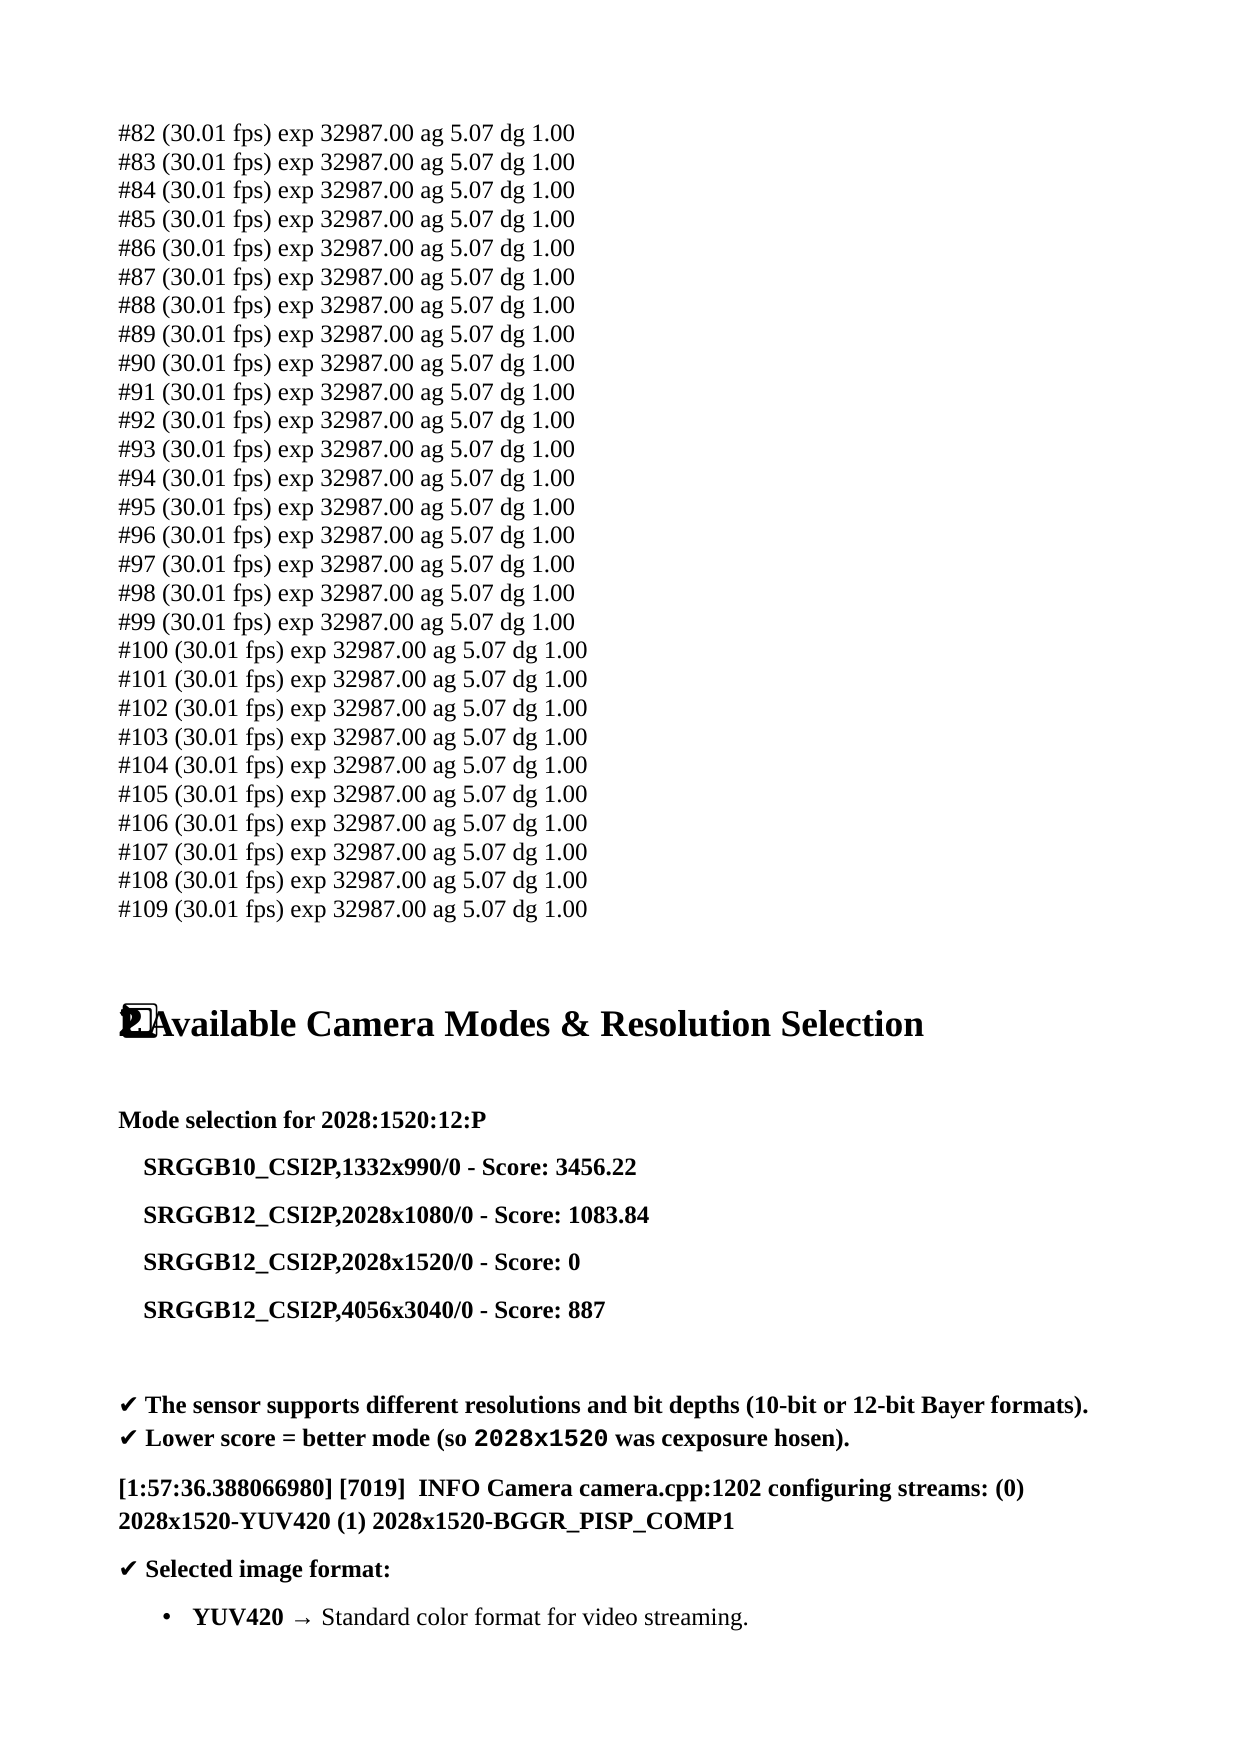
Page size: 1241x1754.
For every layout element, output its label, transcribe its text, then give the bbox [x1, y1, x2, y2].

text #96 (30.01 fps) exp 32987.00 ag 5.07 dg 1.00 [118, 521, 1122, 549]
subtitle 2️⃣ Available Camera Modes & Resolution Selection [118, 1001, 1122, 1044]
text #106 (30.01 fps) exp 32987.00 ag 5.07 dg 1.00 [118, 808, 1122, 837]
text #87 (30.01 fps) exp 32987.00 ag 5.07 dg 1.00 [118, 262, 1122, 291]
text #101 (30.01 fps) exp 32987.00 ag 5.07 dg 1.00 [118, 664, 1122, 693]
text #102 (30.01 fps) exp 32987.00 ag 5.07 dg 1.00 [118, 693, 1122, 722]
text #85 (30.01 fps) exp 32987.00 ag 5.07 dg 1.00 [118, 204, 1122, 233]
text #88 (30.01 fps) exp 32987.00 ag 5.07 dg 1.00 [118, 291, 1122, 319]
text #93 (30.01 fps) exp 32987.00 ag 5.07 dg 1.00 [118, 434, 1122, 463]
text SRGGB10_CSI2P,1332x990/0 - Score: 3456.22 [118, 1152, 1122, 1181]
text #104 (30.01 fps) exp 32987.00 ag 5.07 dg 1.00 [118, 751, 1122, 779]
text ✔️ Selected image format: [118, 1554, 1122, 1583]
text #109 (30.01 fps) exp 32987.00 ag 5.07 dg 1.00 [118, 894, 1122, 923]
text #108 (30.01 fps) exp 32987.00 ag 5.07 dg 1.00 [118, 866, 1122, 894]
text #98 (30.01 fps) exp 32987.00 ag 5.07 dg 1.00 [118, 578, 1122, 607]
text #99 (30.01 fps) exp 32987.00 ag 5.07 dg 1.00 [118, 607, 1122, 636]
text #92 (30.01 fps) exp 32987.00 ag 5.07 dg 1.00 [118, 406, 1122, 434]
text [1:57:36.388066980] [7019] INFO Camera camera.cpp:1202 configuring streams: (0) 2028x1520-YUV420 (1) 2028x1520-BGGR_PISP_COMP1 [118, 1473, 1122, 1535]
text #86 (30.01 fps) exp 32987.00 ag 5.07 dg 1.00 [118, 233, 1122, 262]
text #83 (30.01 fps) exp 32987.00 ag 5.07 dg 1.00 [118, 147, 1122, 176]
text #97 (30.01 fps) exp 32987.00 ag 5.07 dg 1.00 [118, 549, 1122, 578]
text SRGGB12_CSI2P,4056x3040/0 - Score: 887 [118, 1295, 1122, 1324]
text #89 (30.01 fps) exp 32987.00 ag 5.07 dg 1.00 [118, 319, 1122, 348]
text #100 (30.01 fps) exp 32987.00 ag 5.07 dg 1.00 [118, 636, 1122, 664]
text #90 (30.01 fps) exp 32987.00 ag 5.07 dg 1.00 [118, 348, 1122, 377]
text #103 (30.01 fps) exp 32987.00 ag 5.07 dg 1.00 [118, 722, 1122, 751]
text #107 (30.01 fps) exp 32987.00 ag 5.07 dg 1.00 [118, 837, 1122, 866]
text #105 (30.01 fps) exp 32987.00 ag 5.07 dg 1.00 [118, 779, 1122, 808]
text #95 (30.01 fps) exp 32987.00 ag 5.07 dg 1.00 [118, 492, 1122, 521]
text ✔️ The sensor supports different resolutions and bit depths (10-bit or 12-bit Bayer formats). ✔️ Lower score = better mode (so 2028x1520 was cexposure hosen). [118, 1390, 1122, 1454]
text SRGGB12_CSI2P,2028x1520/0 - Score: 0 [118, 1247, 1122, 1276]
list YUV420 → Standard color format for video streaming. [162, 1602, 1122, 1630]
text Mode selection for 2028:1520:12:P [118, 1105, 1122, 1133]
text #91 (30.01 fps) exp 32987.00 ag 5.07 dg 1.00 [118, 377, 1122, 406]
text SRGGB12_CSI2P,2028x1080/0 - Score: 1083.84 [118, 1200, 1122, 1229]
text #94 (30.01 fps) exp 32987.00 ag 5.07 dg 1.00 [118, 463, 1122, 492]
text #84 (30.01 fps) exp 32987.00 ag 5.07 dg 1.00 [118, 176, 1122, 204]
text #82 (30.01 fps) exp 32987.00 ag 5.07 dg 1.00 [118, 118, 1122, 147]
